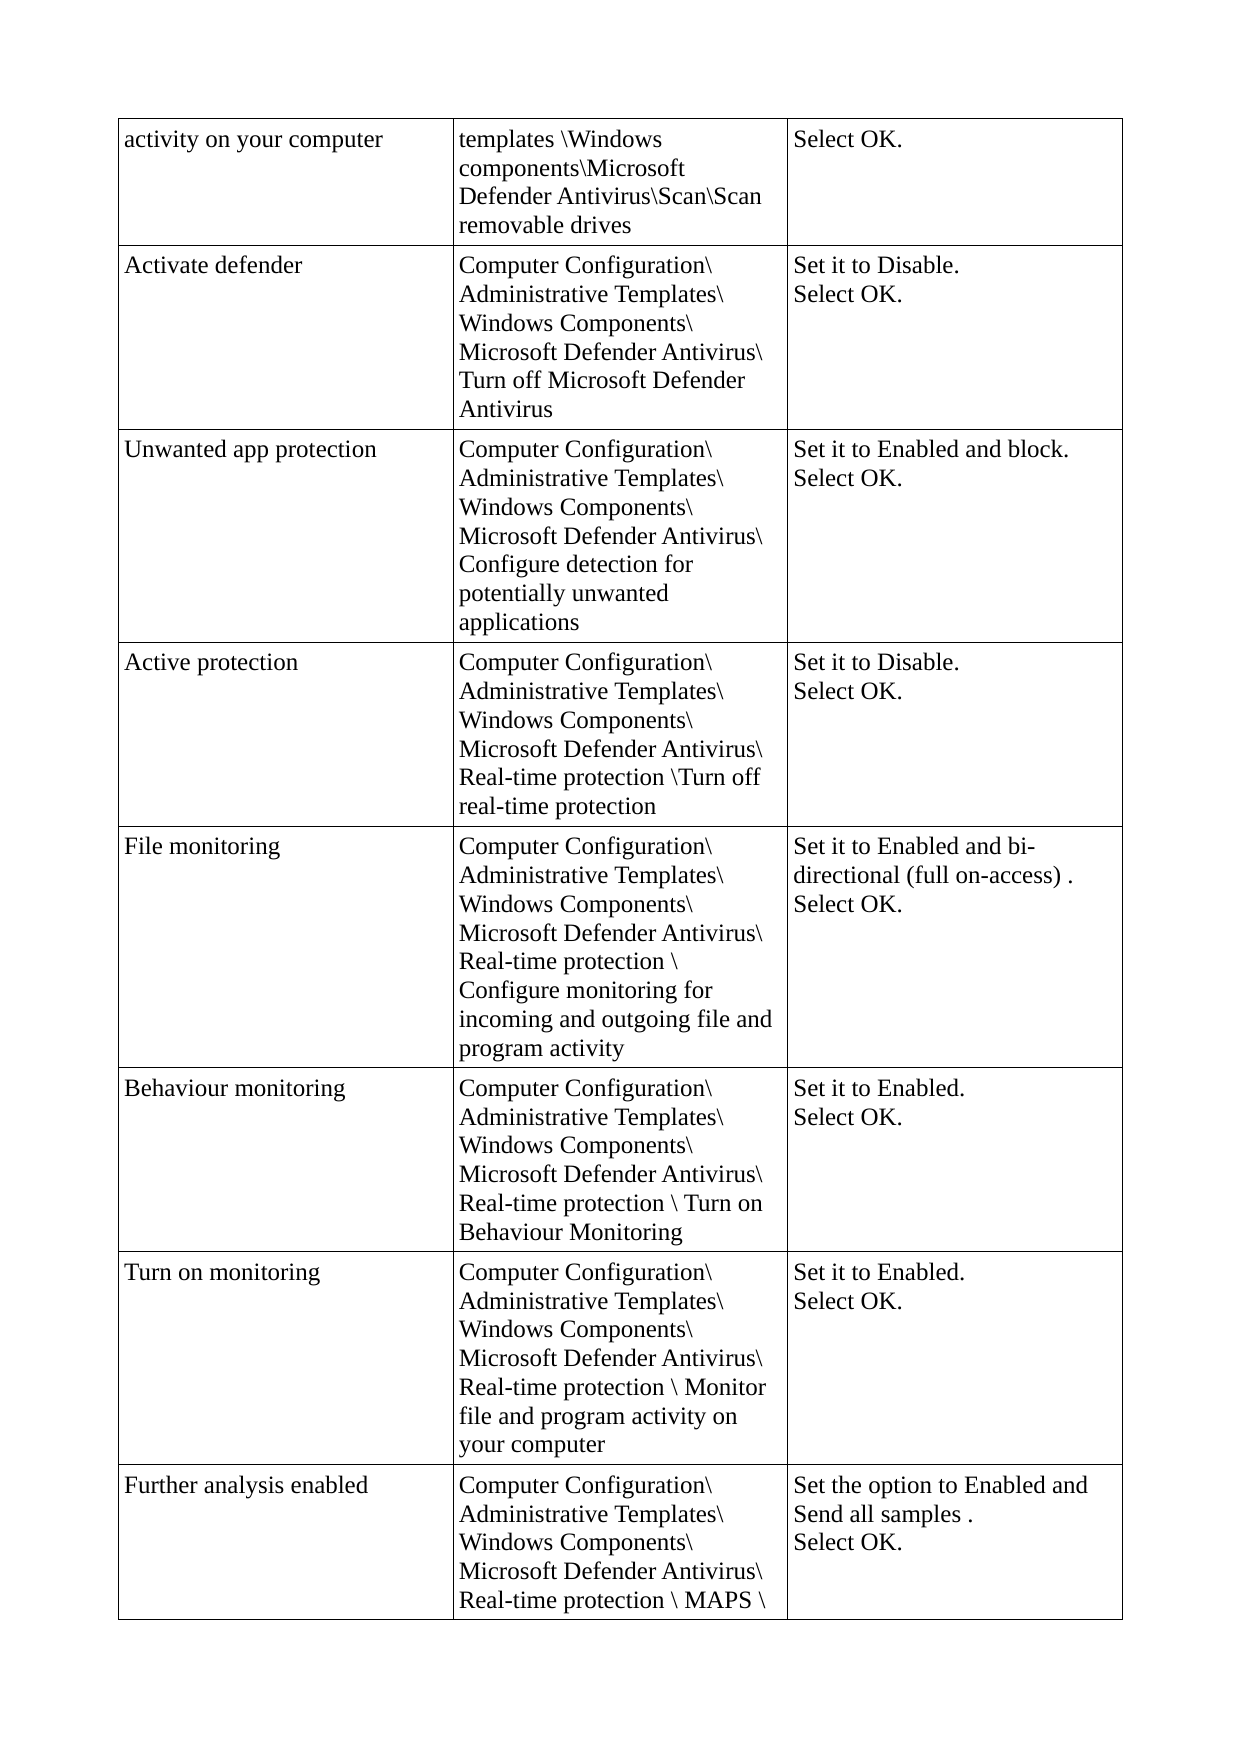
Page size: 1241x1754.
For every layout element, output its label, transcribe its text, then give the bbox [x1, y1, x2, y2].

table_cell Computer Configuration\Administrative Templates\Windows Components\Microsoft Defender Antivirus\Real-time protection \Turn off real-time protection [454, 643, 787, 826]
table_cell Unwanted app protection [119, 430, 453, 642]
table_cell Set it to Enabled and bi-directional (full on-access) . Select OK. [788, 827, 1122, 1067]
table_cell Further analysis enabled [119, 1465, 453, 1619]
table_cell Set it to Disable. Select OK. [788, 643, 1122, 826]
table_cell Computer Configuration\Administrative Templates\Windows Components\Microsoft Defender Antivirus\Configure detection for potentially unwanted applications [454, 430, 787, 642]
table_cell Computer Configuration\Administrative Templates\Windows Components\Microsoft Defender Antivirus\Turn off Microsoft Defender Antivirus [454, 246, 787, 429]
table_cell Set the option to Enabled and Send all samples . Select OK. [788, 1465, 1122, 1619]
table_cell Computer Configuration\Administrative Templates\Windows Components\Microsoft Defender Antivirus\ Real-time protection \ MAPS \ [454, 1465, 787, 1619]
table_cell Set it to Disable. Select OK. [788, 246, 1122, 429]
table_cell Activate defender [119, 246, 453, 429]
table_cell Set it to Enabled and block. Select OK. [788, 430, 1122, 642]
table_cell Computer Configuration\Administrative Templates\Windows Components\Microsoft Defender Antivirus\Real-time protection \ Configure monitoring for incoming and outgoing file and program activity [454, 827, 787, 1067]
table_cell Set it to Enabled. Select OK. [788, 1068, 1122, 1251]
table_cell templates \Windows components\Microsoft Defender Antivirus\Scan\Scan removable drives [454, 119, 787, 245]
table_cell Computer Configuration\Administrative Templates\Windows Components\Microsoft Defender Antivirus\Real-time protection \ Monitor file and program activity on your computer [454, 1252, 787, 1464]
table_cell Computer Configuration\Administrative Templates\Windows Components\Microsoft Defender Antivirus\Real-time protection \ Turn on Behaviour Monitoring [454, 1068, 787, 1251]
table_cell Behaviour monitoring [119, 1068, 453, 1251]
table_cell Select OK. [788, 119, 1122, 245]
table_cell activity on your computer [119, 119, 453, 245]
table_cell Set it to Enabled. Select OK. [788, 1252, 1122, 1464]
table_cell File monitoring [119, 827, 453, 1067]
table_cell Turn on monitoring [119, 1252, 453, 1464]
table_cell Active protection [119, 643, 453, 826]
